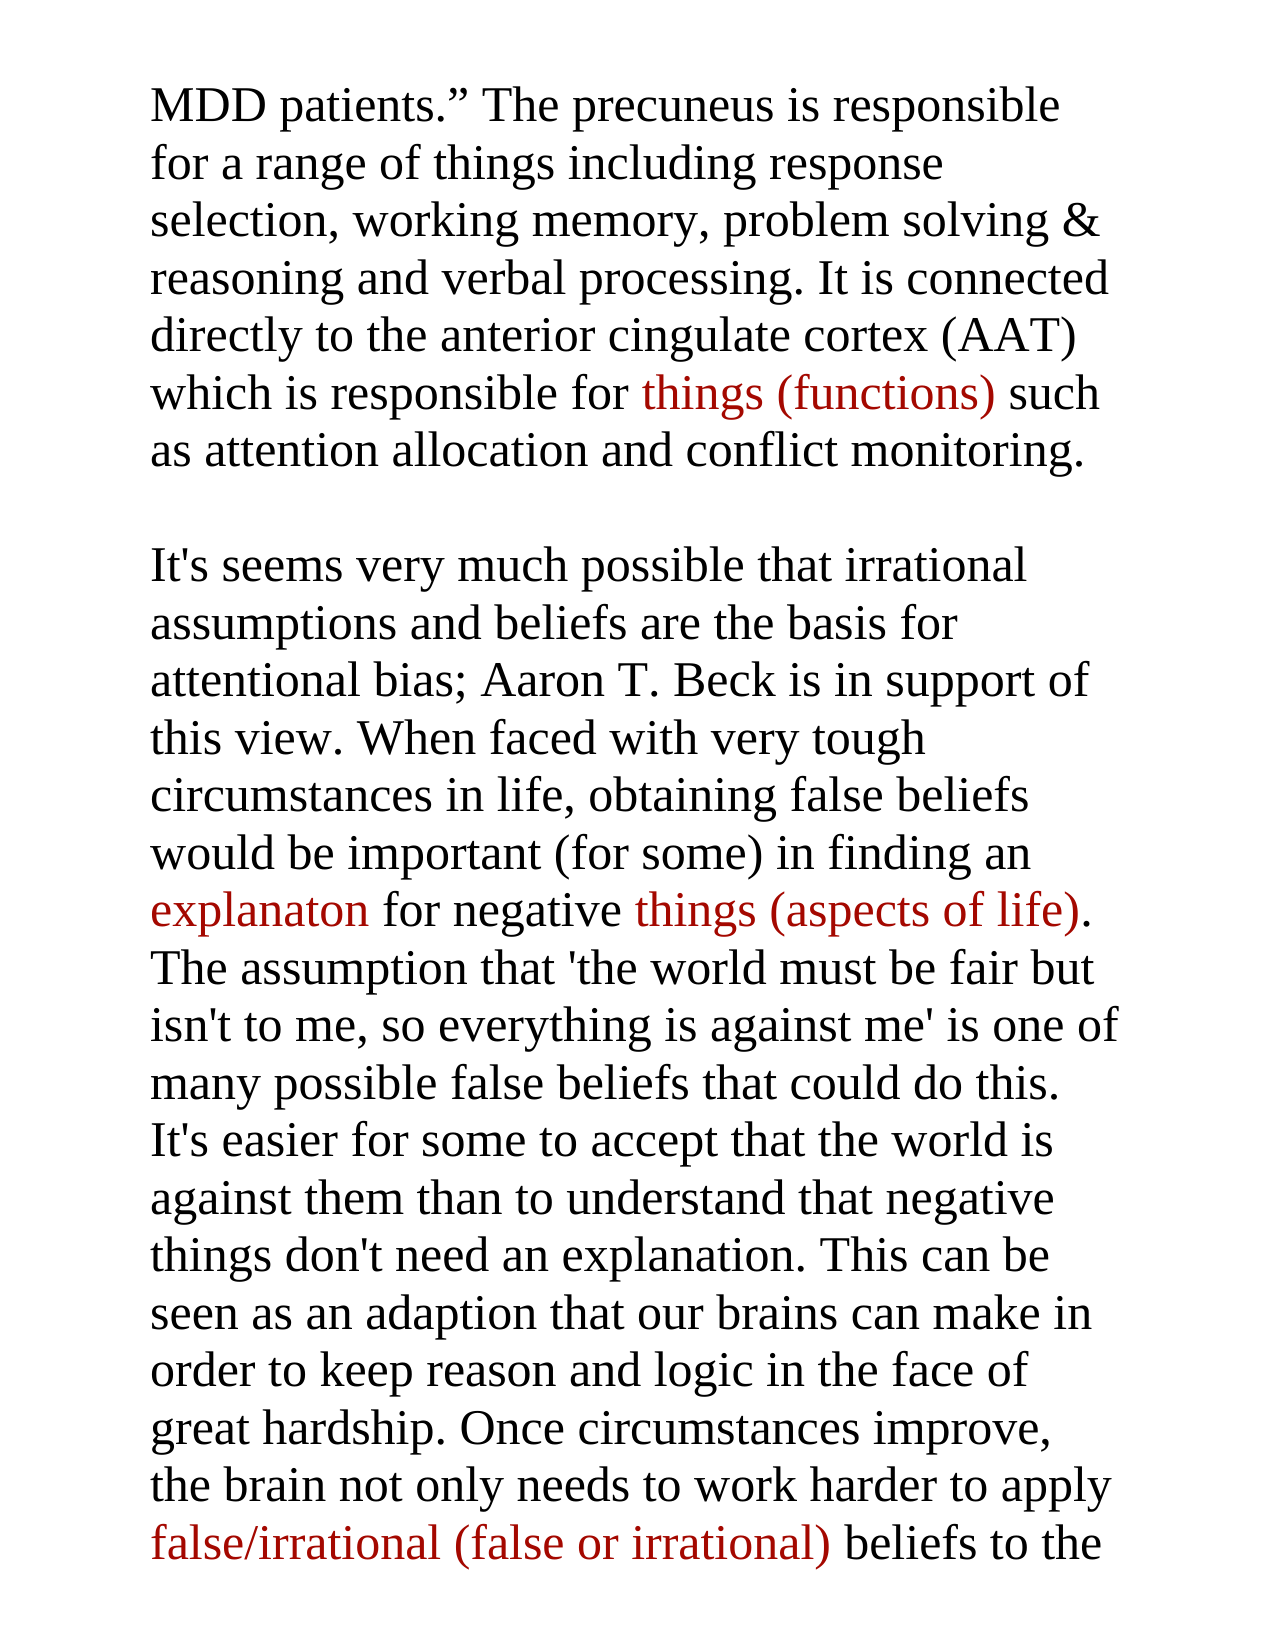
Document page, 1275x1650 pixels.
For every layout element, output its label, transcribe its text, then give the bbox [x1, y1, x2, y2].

text It's seems very much possible that irrational assumptions and beliefs are the basis for attentional bias; Aaron T. Beck is in support of this view. When faced with very tough circumstances in life, obtaining false beliefs would be important (for some) in finding an explanaton for negative things (aspects of life). The assumption that 'the world must be fair but isn't to me, so everything is against me' is one of many possible false beliefs that could do this. It's easier for some to accept that the world is against them than to understand that negative things don't need an explanation. This can be seen as an adaption that our brains can make in order to keep reason and logic in the face of great hardship. Once circumstances improve, the brain not only needs to work harder to apply false/irrational (false or irrational) beliefs to the [150, 535, 1125, 1570]
text MDD patients.” The precuneus is responsible for a range of things including response selection, working memory, problem solving & reasoning and verbal processing. It is connected directly to the anterior cingulate cortex (AAT) which is responsible for things (functions) such as attention allocation and conflict monitoring. [150, 75, 1125, 477]
